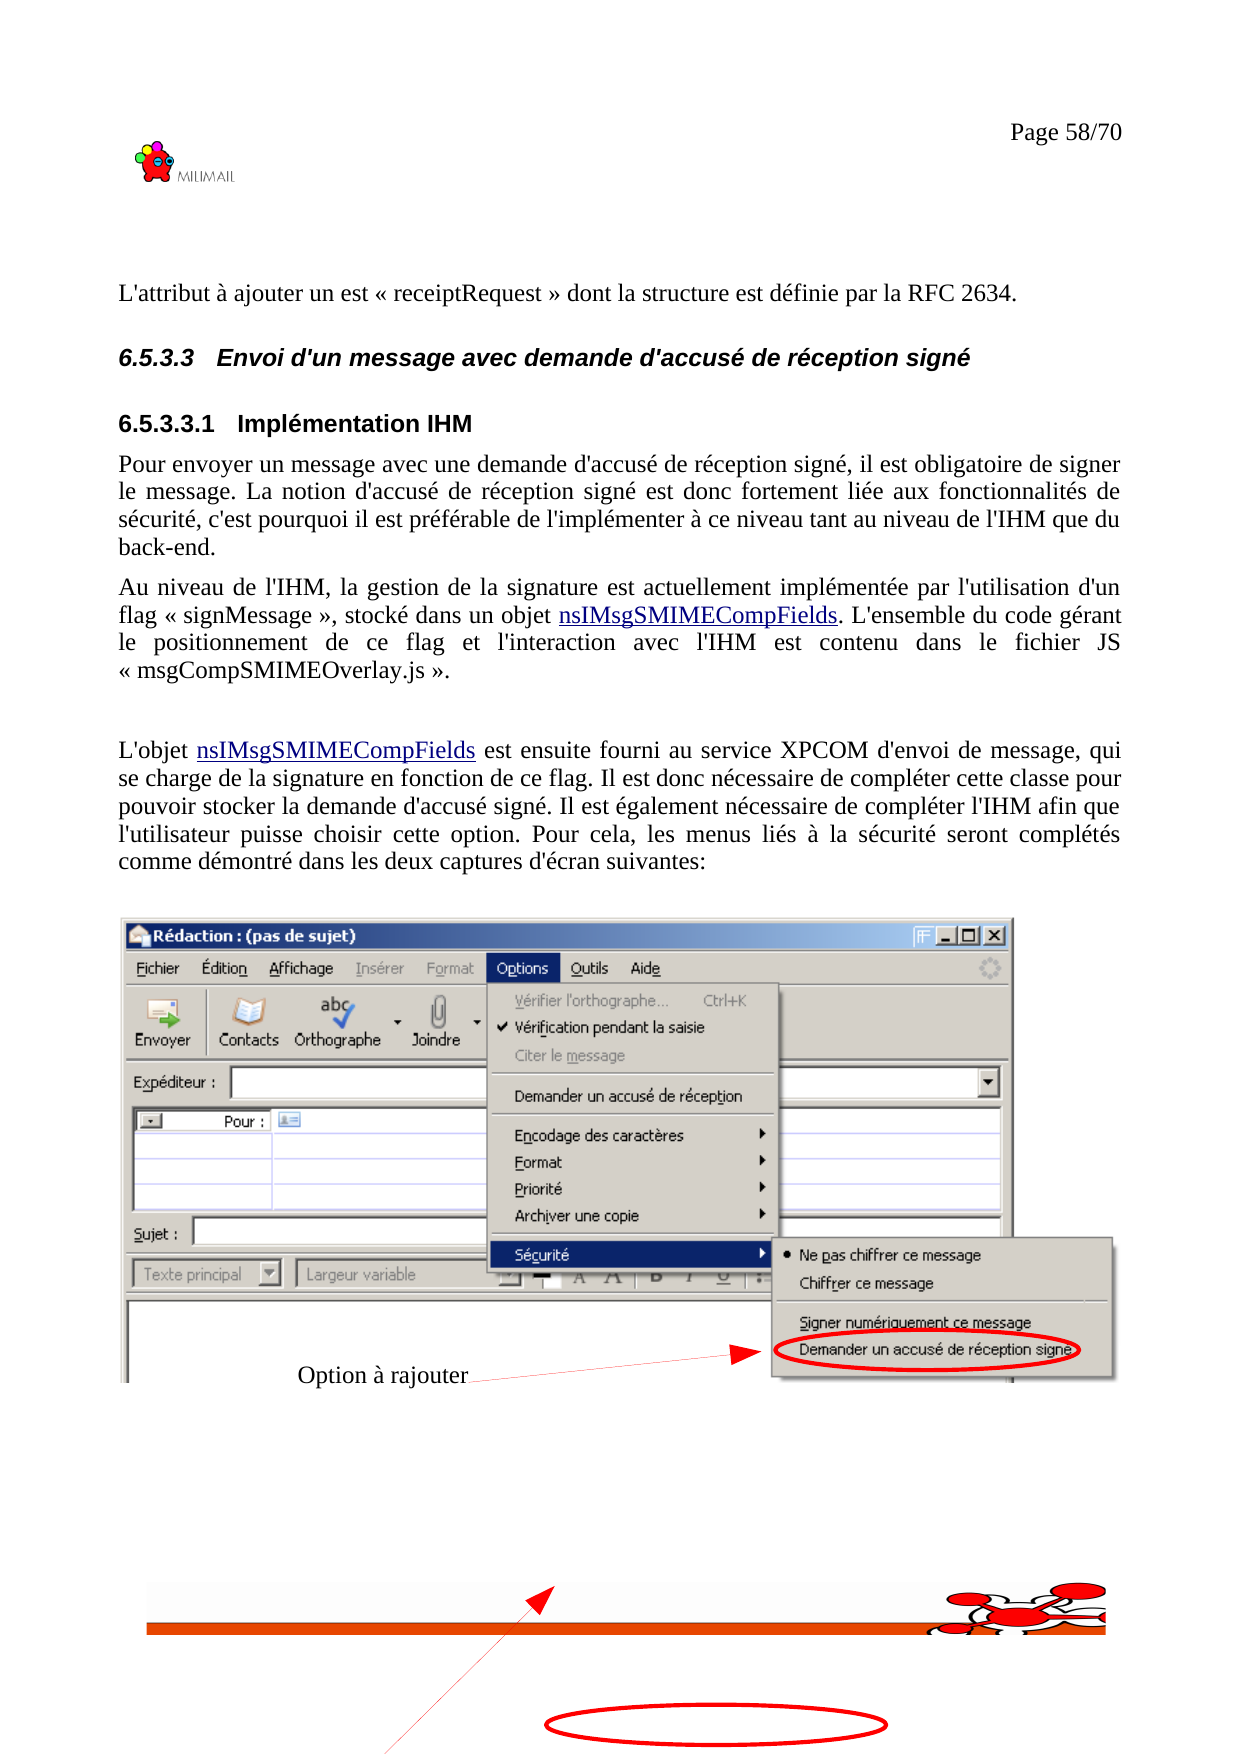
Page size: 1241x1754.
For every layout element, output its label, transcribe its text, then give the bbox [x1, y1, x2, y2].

text Pour envoyer un message avec une demande d'accusé de réception signé, il est obligatoire de signer le message. La notion d'accusé de réception signé est donc fortement liée aux fonctionnalités de sécurité, c'est pourquoi il est préférable de l'implémenter à ce niveau tant au niveau de l'IHM que du back-end. [118, 450, 1122, 561]
text Au niveau de l'IHM, la gestion de la signature est actuellement implémentée par l'utilisation d'un flag « signMessage », stocké dans un objet nsIMsgSMIMECompFields. L'ensemble du code gérant le positionnement de ce flag et l'interaction avec l'IHM est contenu dans le fichier JS « msgCompSMIMEOverlay.js ». [118, 573, 1122, 684]
text L'objet nsIMsgSMIMECompFields est ensuite fourni au service XPCOM d'envoi de message, qui se charge de la signature en fonction de ce flag. Il est donc nécessaire de compléter cette classe pour pouvoir stocker la demande d'accusé signé. Il est également nécessaire de compléter l'IHM afin que l'utilisateur puisse choisir cette option. Pour cela, les menus liés à la sécurité seront complétés comme démontré dans les deux captures d'écran suivantes: [118, 737, 1122, 875]
subtitle Envoi d'un message avec demande d'accusé de réception signé [118, 344, 1122, 372]
subtitle Implémentation IHM [118, 409, 1122, 437]
picture [146, 1582, 1106, 1635]
picture [116, 120, 295, 209]
text L'attribut à ajouter un est « receiptRequest » dont la structure est définie par la RFC 2634. [118, 279, 1122, 307]
